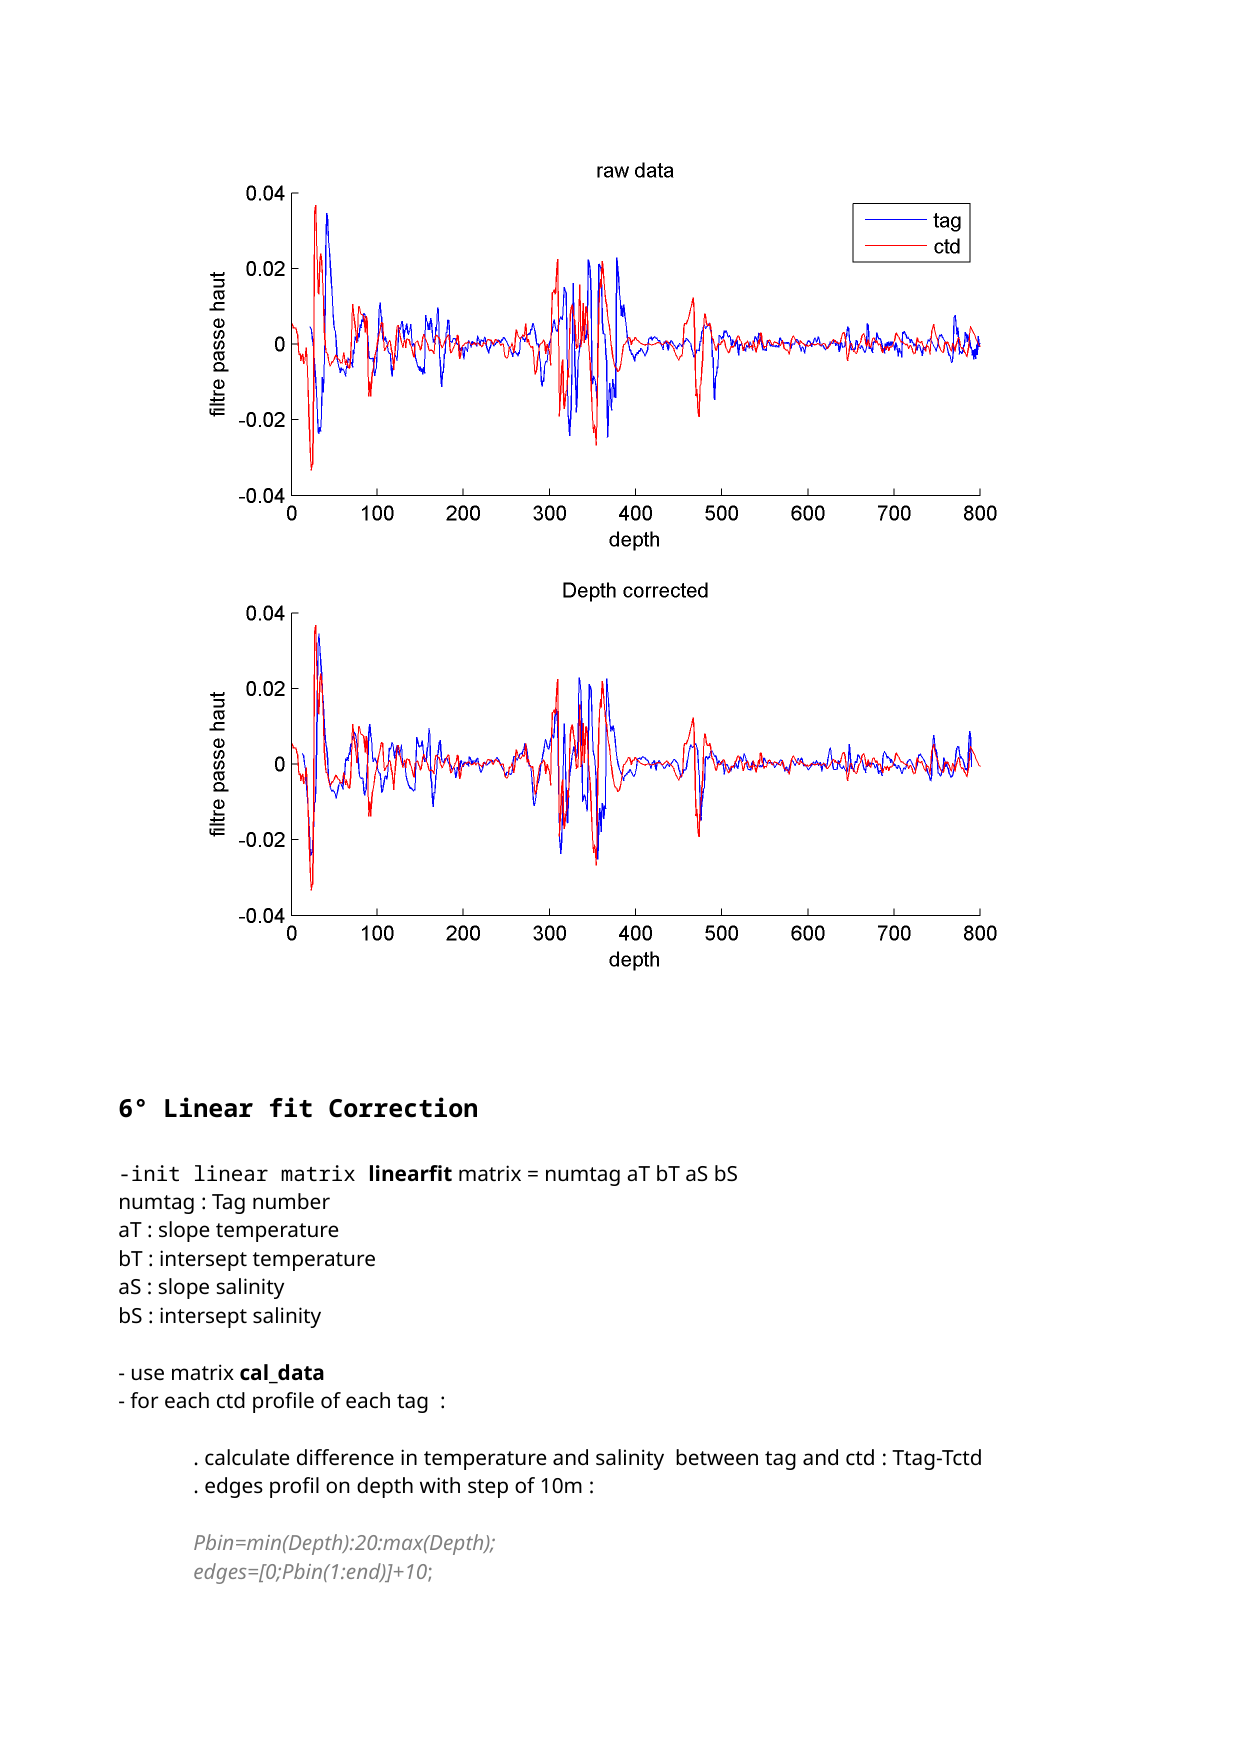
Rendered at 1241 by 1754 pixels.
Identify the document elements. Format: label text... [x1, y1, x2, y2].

text - for each ctd profile of each tag : [118, 1386, 1122, 1414]
picture [176, 126, 1064, 1013]
text aT : slope temperature [118, 1216, 1122, 1244]
text aS : slope salinity [118, 1272, 1122, 1301]
text numtag : Tag number [118, 1187, 1122, 1216]
text -init linear matrix linearfit matrix = numtag aT bT aS bS [118, 1159, 1122, 1187]
text . calculate difference in temperature and salinity between tag and ctd : Ttag-Tctd [118, 1443, 1122, 1471]
text - use matrix cal_data [118, 1358, 1122, 1386]
text bT : intersept temperature [118, 1244, 1122, 1272]
text Pbin=min(Depth):20:max(Depth); [118, 1528, 1122, 1557]
text bS : intersept salinity [118, 1301, 1122, 1329]
text . edges profil on depth with step of 10m : [118, 1471, 1122, 1500]
text 6° Linear fit Correction [118, 1091, 1122, 1124]
text edges=[0;Pbin(1:end)]+10; [118, 1557, 1122, 1585]
